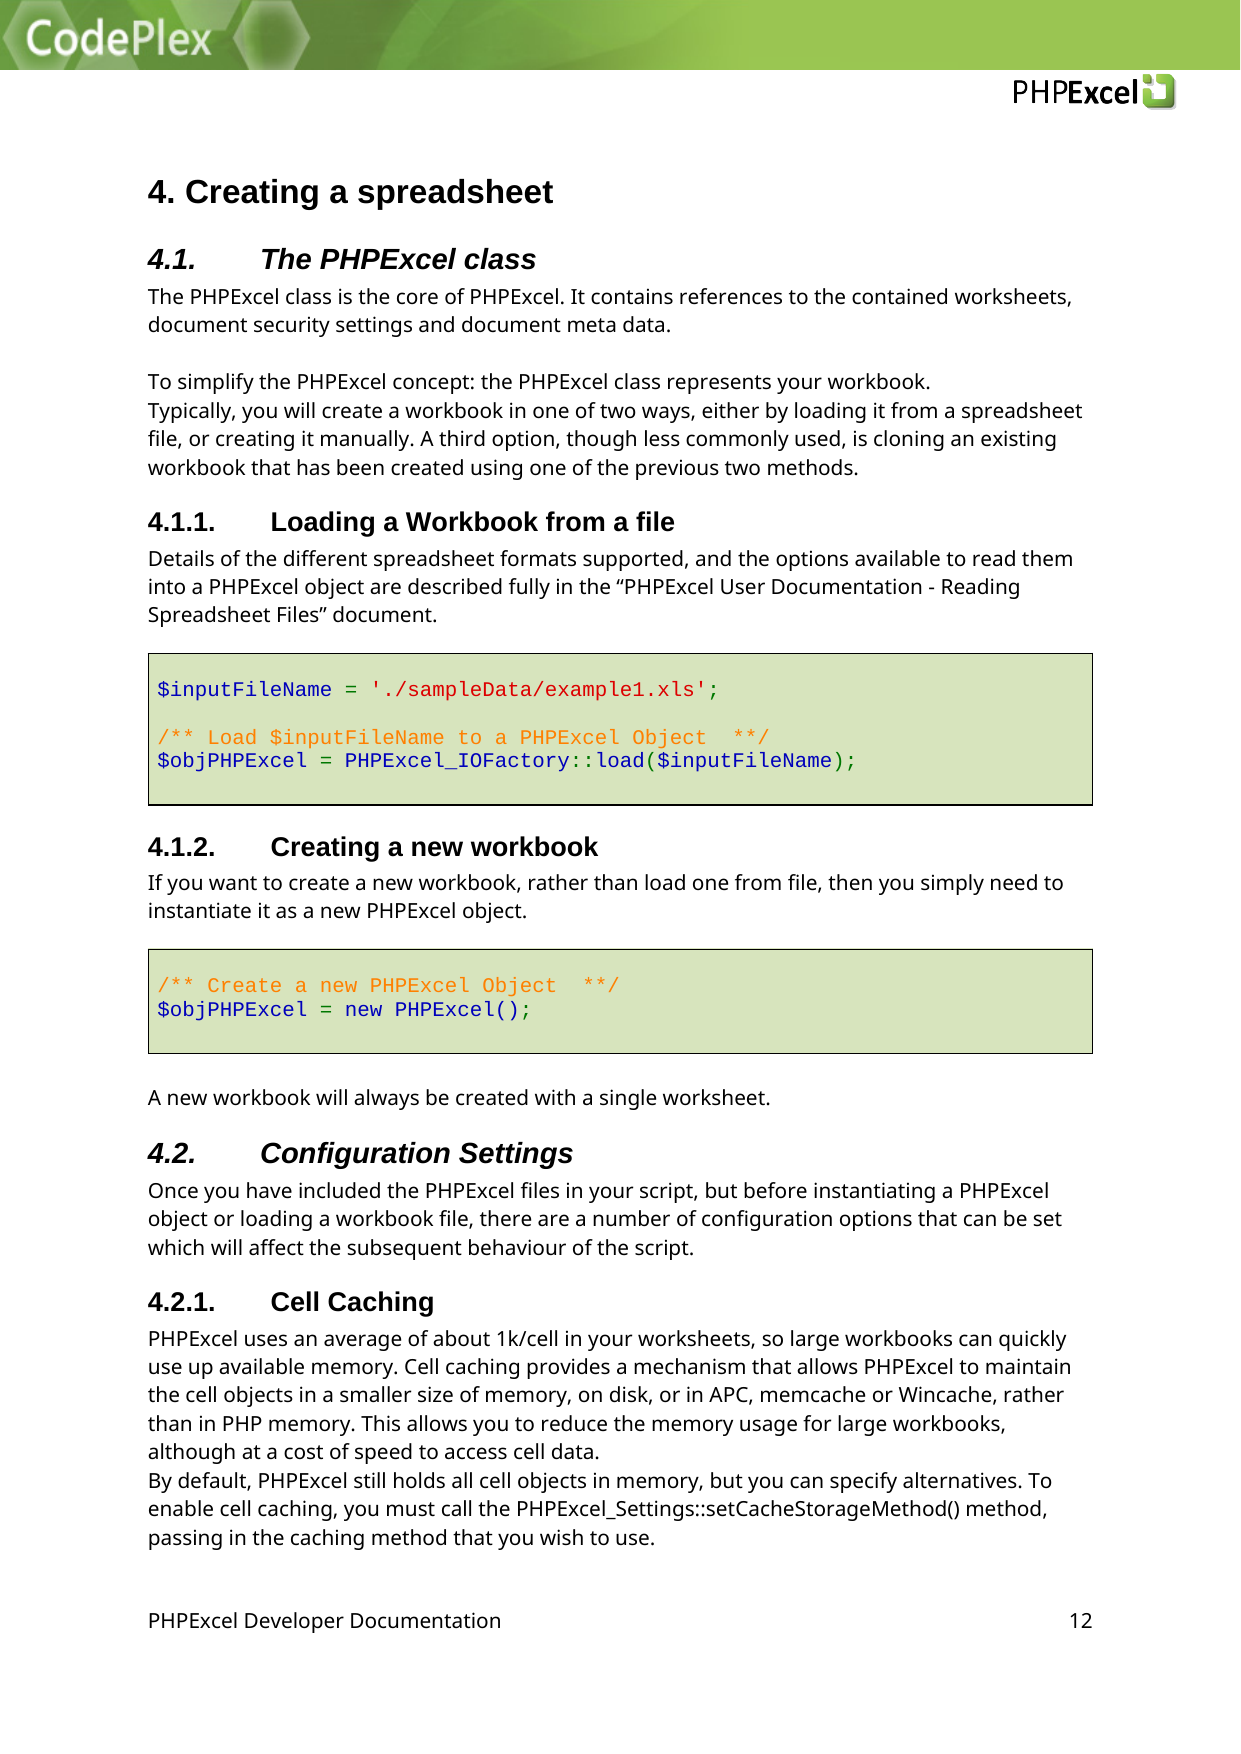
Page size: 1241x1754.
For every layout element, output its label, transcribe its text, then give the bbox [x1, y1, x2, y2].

subtitle Cell Caching [148, 1286, 1093, 1317]
text Typically, you will create a workbook in one of two ways, either by loading it from a spreadsheet file, or creating it manually. A third option, though less commonly used, is cloning an existing workbook that has been created using one of the previous two methods. [148, 396, 1093, 481]
text Once you have included the PHPExcel files in your script, but before instantiating a PHPExcel object or loading a workbook file, there are a number of configuration options that can be set which will affect the subsequent behaviour of the script. [148, 1176, 1093, 1261]
text /** Create a new PHPExcel Object **/ $objPHPExcel = new PHPExcel(); [149, 950, 1092, 1053]
subtitle Loading a Workbook from a file [148, 506, 1093, 537]
subtitle Creating a new workbook [148, 831, 1093, 862]
subtitle Creating a spreadsheet [148, 173, 1093, 211]
text If you want to create a new workbook, rather than load one from file, then you simply need to instantiate it as a new PHPExcel object. [148, 868, 1093, 925]
text A new workbook will always be created with a single worksheet. [148, 1083, 1093, 1111]
subtitle The PHPExcel class [148, 242, 1093, 276]
text $inputFileName = './sampleData/example1.xls'; /** Load $inputFileName to a PHPExcel Object **/ $objPHPExcel = PHPExcel_IOFactory::load($inputFileName); [149, 654, 1092, 804]
text By default, PHPExcel still holds all cell objects in memory, but you can specify alternatives. To enable cell caching, you must call the PHPExcel_Settings::setCacheStorageMethod() method, passing in the caching method that you wish to use. [148, 1466, 1093, 1551]
text To simplify the PHPExcel concept: the PHPExcel class represents your workbook. [148, 367, 1093, 396]
subtitle Configuration Settings [148, 1136, 1093, 1169]
text The PHPExcel class is the core of PHPExcel. It contains references to the contained worksheets, document security settings and document meta data. [148, 282, 1093, 339]
text Details of the different spreadsheet formats supported, and the options available to read them into a PHPExcel object are described fully in the “PHPExcel User Documentation - Reading Spreadsheet Files” document. [148, 544, 1093, 629]
text PHPExcel uses an average of about 1k/cell in your worksheets, so large workbooks can quickly use up available memory. Cell caching provides a mechanism that allows PHPExcel to maintain the cell objects in a smaller size of memory, on disk, or in APC, memcache or Wincache, rather than in PHP memory. This allows you to reduce the memory usage for large workbooks, although at a cost of speed to access cell data. [148, 1324, 1093, 1466]
